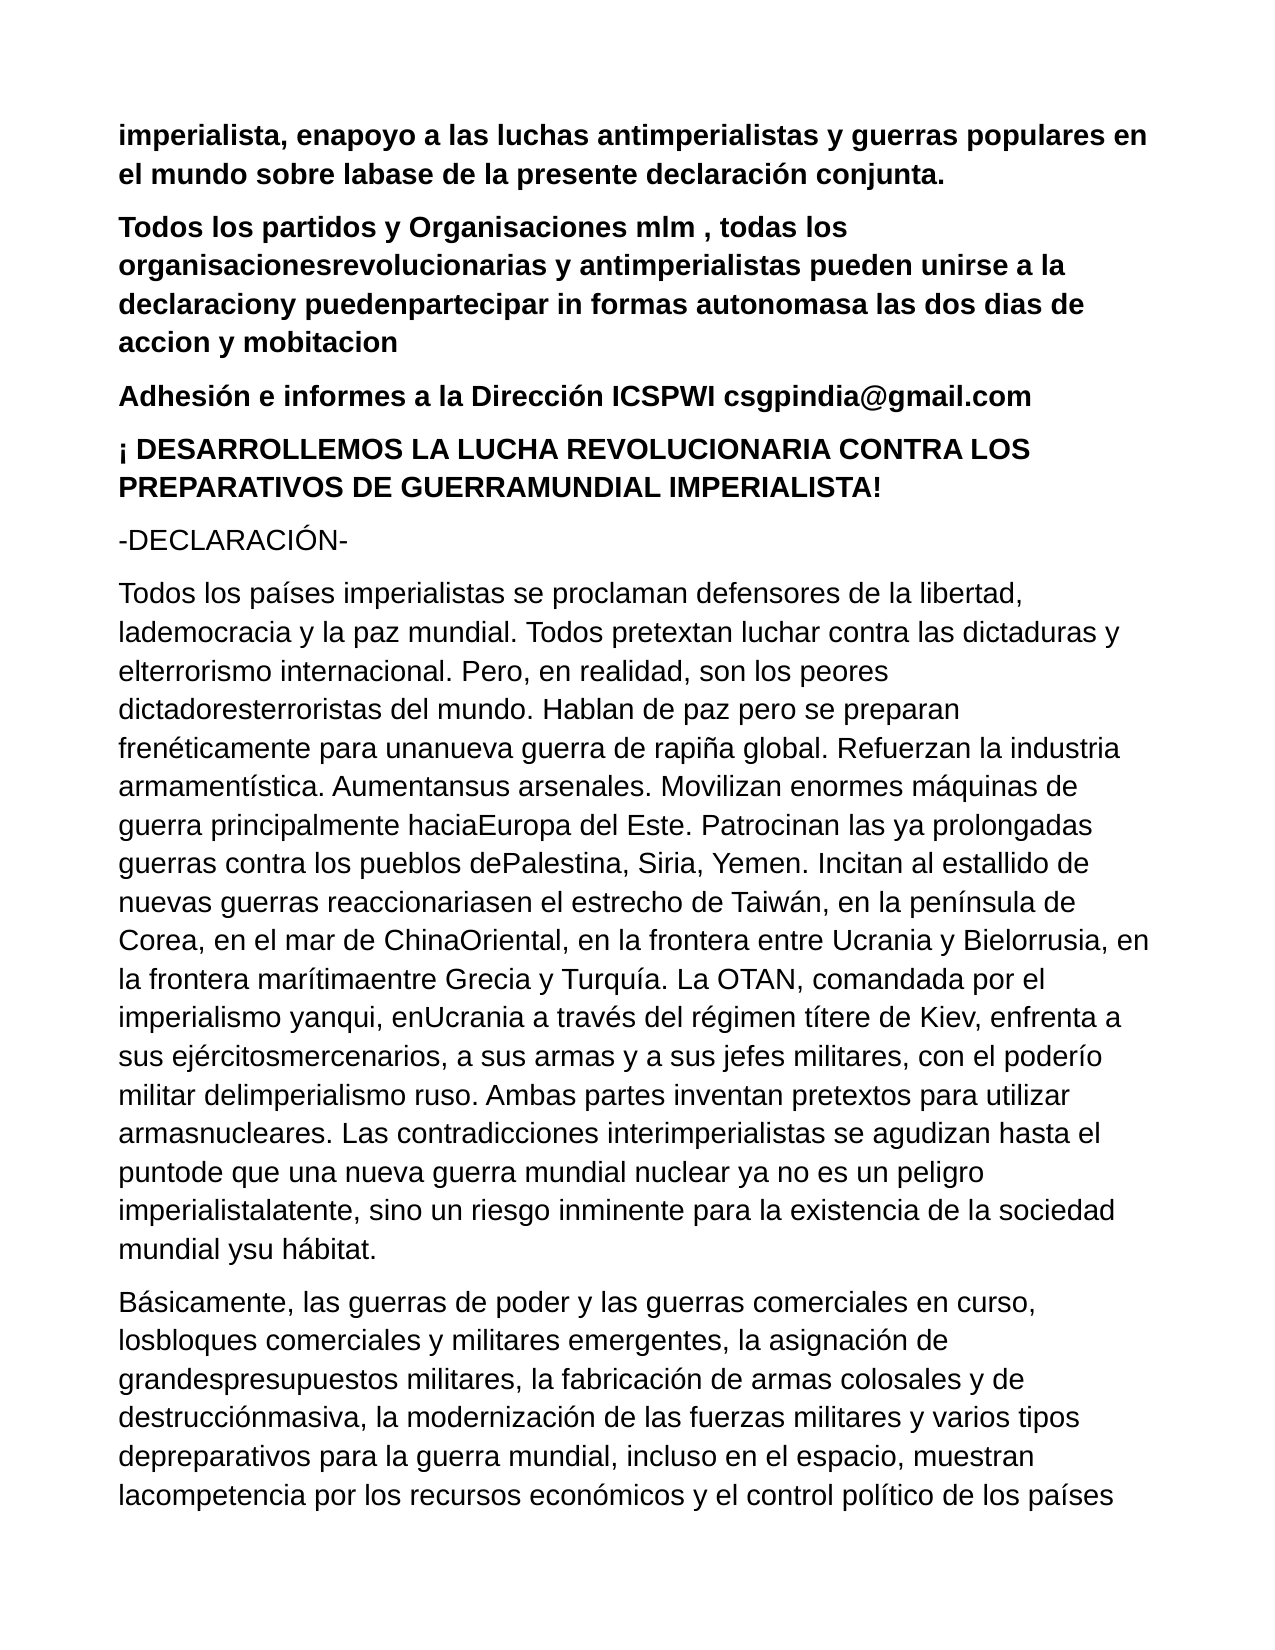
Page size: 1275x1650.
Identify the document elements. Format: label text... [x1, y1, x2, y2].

text Todos los países imperialistas se proclaman defensores de la libertad, lademocracia y la paz mundial. Todos pretextan luchar contra las dictaduras y elterrorismo internacional. Pero, en realidad, son los peores dictadoresterroristas del mundo. Hablan de paz pero se preparan frenéticamente para unanueva guerra de rapiña global. Refuerzan la industria armamentística. Aumentansus arsenales. Movilizan enormes máquinas de guerra principalmente haciaEuropa del Este. Patrocinan las ya prolongadas guerras contra los pueblos dePalestina, Siria, Yemen. Incitan al estallido de nuevas guerras reaccionariasen el estrecho de Taiwán, en la península de Corea, en el mar de ChinaOriental, en la frontera entre Ucrania y Bielorrusia, en la frontera marítimaentre Grecia y Turquía. La OTAN, comandada por el imperialismo yanqui, enUcrania a través del régimen títere de Kiev, enfrenta a sus ejércitosmercenarios, a sus armas y a sus jefes militares, con el poderío militar delimperialismo ruso. Ambas partes inventan pretextos para utilizar armasnucleares. Las contradicciones interimperialistas se agudizan hasta el puntode que una nueva guerra mundial nuclear ya no es un peligro imperialistalatente, sino un riesgo inminente para la existencia de la sociedad mundial ysu hábitat. [118, 576, 1157, 1265]
text ¡ DESARROLLEMOS LA LUCHA REVOLUCIONARIA CONTRA LOS PREPARATIVOS DE GUERRAMUNDIAL IMPERIALISTA! [118, 432, 1157, 504]
text -DECLARACIÓN- [118, 523, 1157, 557]
text Todos los partidos y Organisaciones mlm , todas los organisacionesrevolucionarias y antimperialistas pueden unirse a la declaraciony puedenpartecipar in formas autonomasa las dos dias de accion y mobitacion [118, 210, 1157, 359]
text Básicamente, las guerras de poder y las guerras comerciales en curso, losbloques comerciales y militares emergentes, la asignación de grandespresupuestos militares, la fabricación de armas colosales y de destrucciónmasiva, la modernización de las fuerzas militares y varios tipos depreparativos para la guerra mundial, incluso en el espacio, muestran lacompetencia por los recursos económicos y el control político de los países [118, 1285, 1157, 1511]
text imperialista, enapoyo a las luchas antimperialistas y guerras populares en el mundo sobre labase de la presente declaración conjunta. [118, 118, 1157, 190]
text Adhesión e informes a la Dirección ICSPWI csgpindia@gmail.com [118, 378, 1157, 412]
